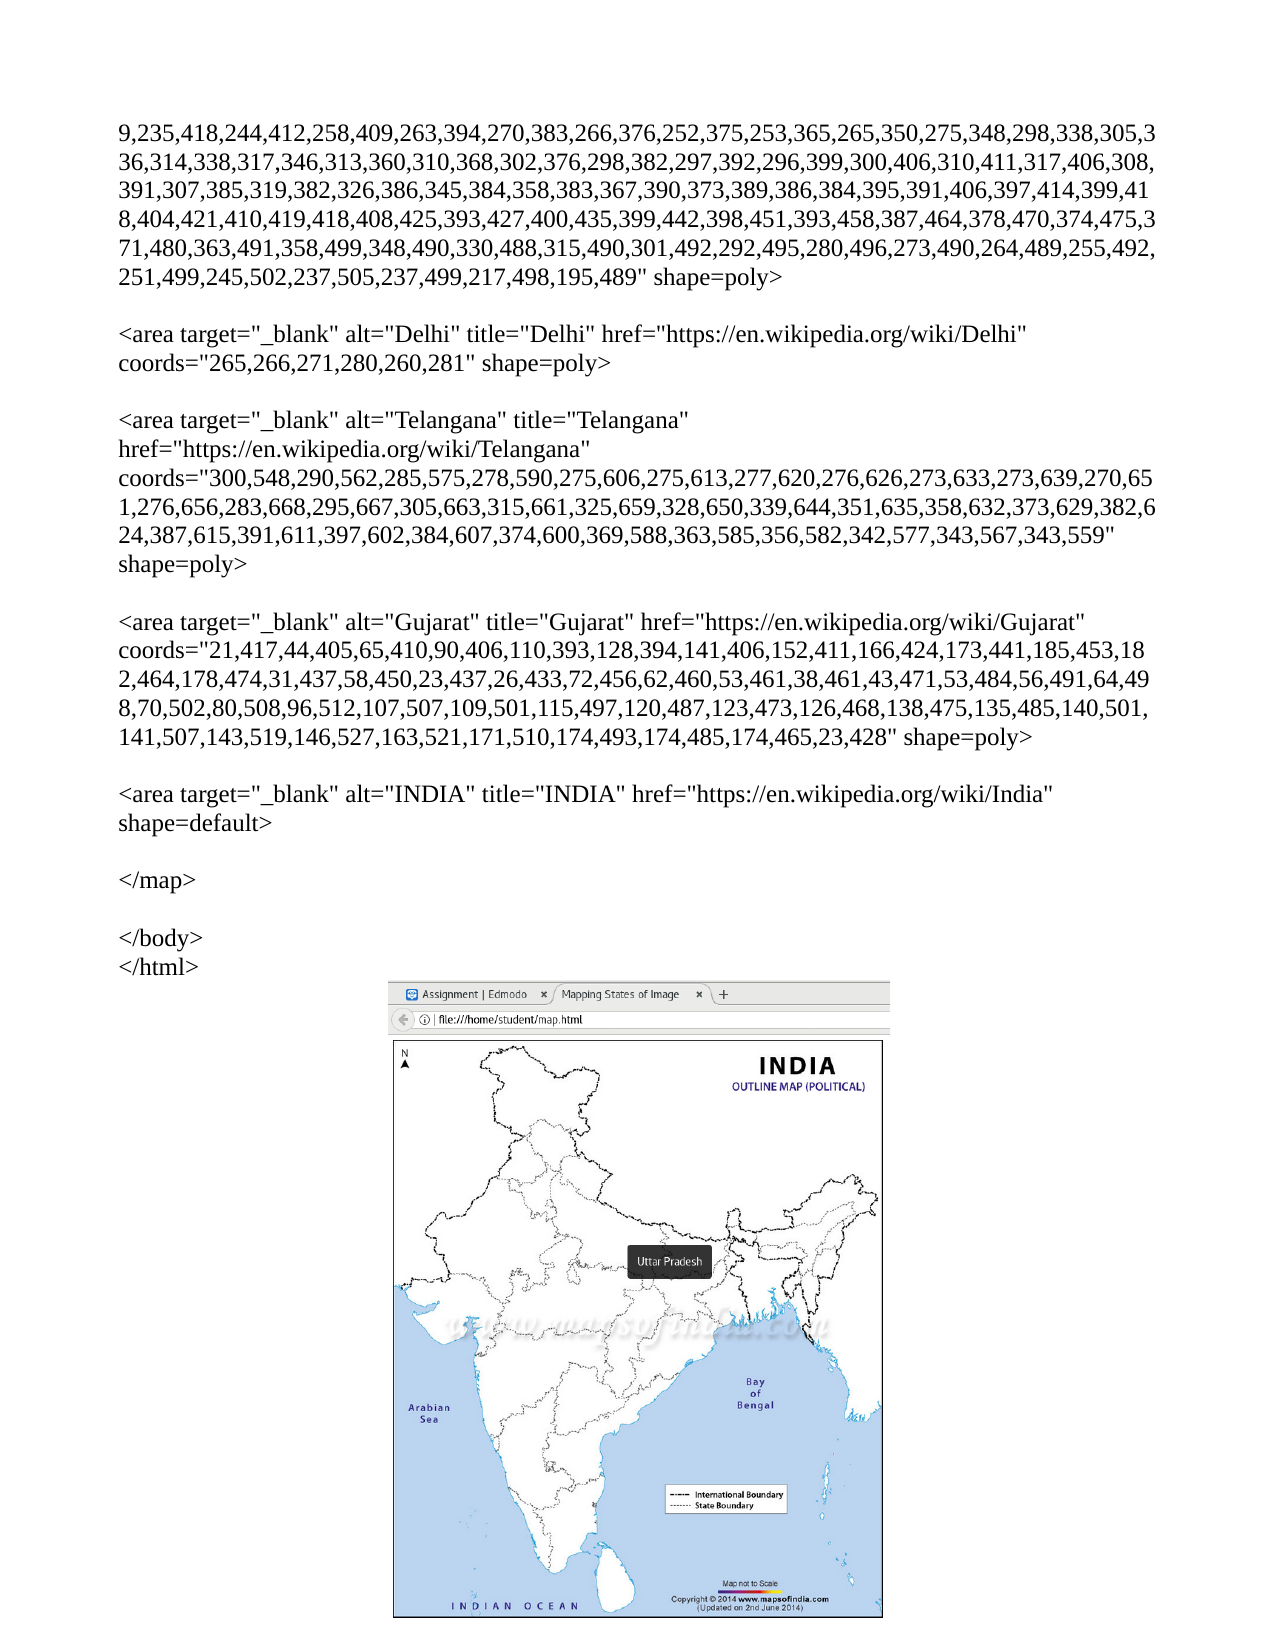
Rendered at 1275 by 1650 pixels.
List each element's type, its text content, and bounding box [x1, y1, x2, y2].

text <area target="_blank" alt="Delhi" title="Delhi" href="https://en.wikipedia.org/wiki/Delhi" coords="265,266,271,280,260,281" shape=poly> [118, 319, 1157, 377]
text <area target="_blank" alt="INDIA" title="INDIA" href="https://en.wikipedia.org/wiki/India" shape=default> [118, 779, 1157, 837]
text 9,235,418,244,412,258,409,263,394,270,383,266,376,252,375,253,365,265,350,275,348,298,338,305,336,314,338,317,346,313,360,310,368,302,376,298,382,297,392,296,399,300,406,310,411,317,406,308,391,307,385,319,382,326,386,345,384,358,383,367,390,373,389,386,384,395,391,406,397,414,399,418,404,421,410,419,418,408,425,393,427,400,435,399,442,398,451,393,458,387,464,378,470,374,475,371,480,363,491,358,499,348,490,330,488,315,490,301,492,292,495,280,496,273,490,264,489,255,492,251,499,245,502,237,505,237,499,217,498,195,489" shape=poly> [118, 118, 1157, 291]
text <area target="_blank" alt="Telangana" title="Telangana" href="https://en.wikipedia.org/wiki/Telangana" coords="300,548,290,562,285,575,278,590,275,606,275,613,277,620,276,626,273,633,273,639,270,651,276,656,283,668,295,667,305,663,315,661,325,659,328,650,339,644,351,635,358,632,373,629,382,624,387,615,391,611,397,602,384,607,374,600,369,588,363,585,356,582,342,577,343,567,343,559" shape=poly> [118, 406, 1157, 578]
text </html> [118, 952, 1157, 981]
text <area target="_blank" alt="Gujarat" title="Gujarat" href="https://en.wikipedia.org/wiki/Gujarat" coords="21,417,44,405,65,410,90,406,110,393,128,394,141,406,152,411,166,424,173,441,185,453,182,464,178,474,31,437,58,450,23,437,26,433,72,456,62,460,53,461,38,461,43,471,53,484,56,491,64,498,70,502,80,508,96,512,107,507,109,501,115,497,120,487,123,473,126,468,138,475,135,485,140,501,141,507,143,519,146,527,163,521,171,510,174,493,174,485,174,465,23,428" shape=poly> [118, 607, 1157, 751]
text </body> [118, 923, 1157, 952]
text </map> [118, 866, 1157, 894]
